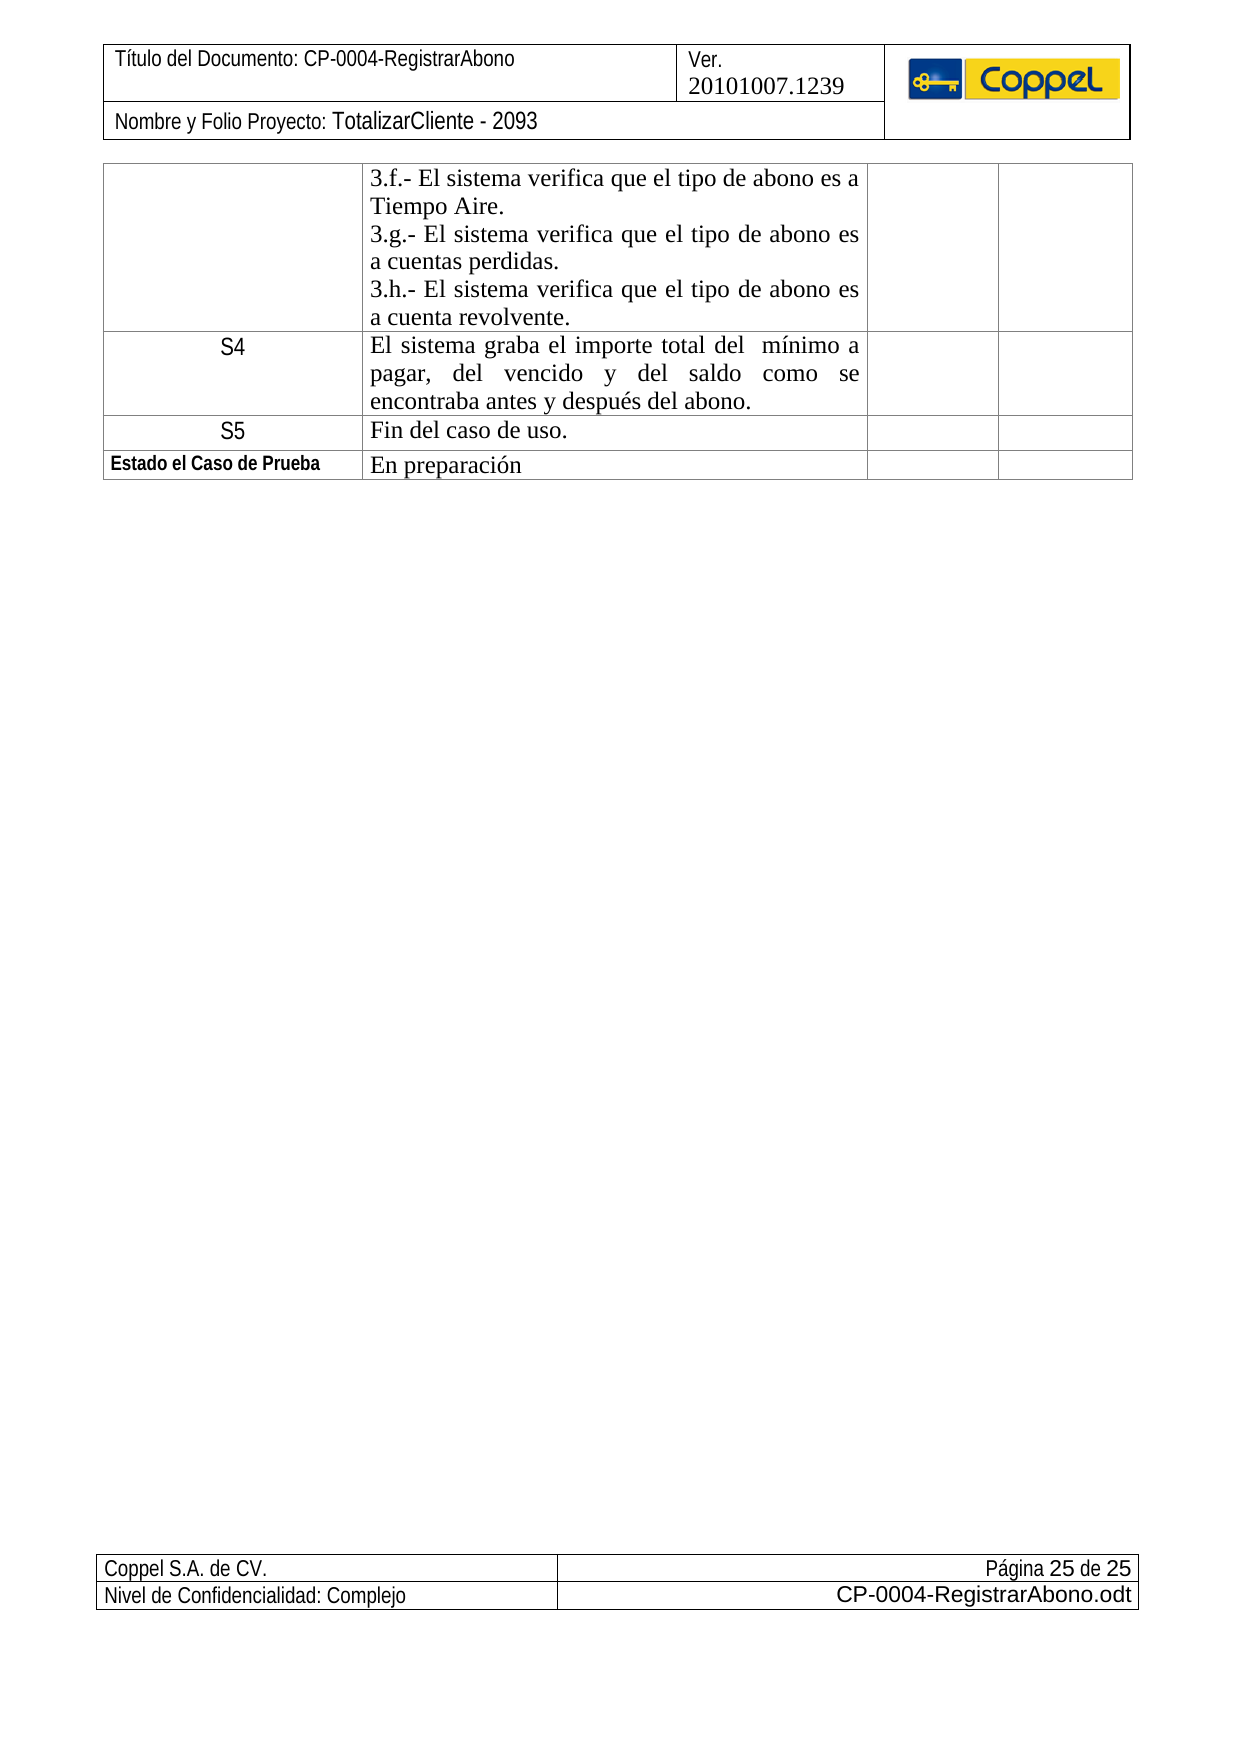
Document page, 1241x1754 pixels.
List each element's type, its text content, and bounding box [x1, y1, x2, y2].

table_cell El sistema graba el importe total del mínimo a pagar, del vencido y del saldo como se encontraba antes y después del abono. [363, 332, 867, 415]
table_cell [868, 164, 998, 331]
table_cell En preparación [363, 451, 867, 479]
table_cell [999, 164, 1132, 331]
table_cell [868, 416, 998, 450]
table_cell [868, 451, 998, 479]
table_cell [868, 332, 998, 415]
table_cell [104, 164, 362, 331]
table_cell Estado el Caso de Prueba [104, 451, 362, 479]
table_cell Fin del caso de uso. [363, 416, 867, 450]
table_cell [999, 451, 1132, 479]
table_cell 3.f.- El sistema verifica que el tipo de abono es a Tiempo Aire. 3.g.- El sistema verifica que el tipo de abono es a cuentas perdidas. 3.h.- El sistema verifica que el tipo de abono es a cuenta revolvente. [363, 164, 867, 331]
table_cell S4 [104, 332, 362, 415]
table_cell [999, 416, 1132, 450]
table_cell [999, 332, 1132, 415]
table_cell S5 [104, 416, 362, 450]
